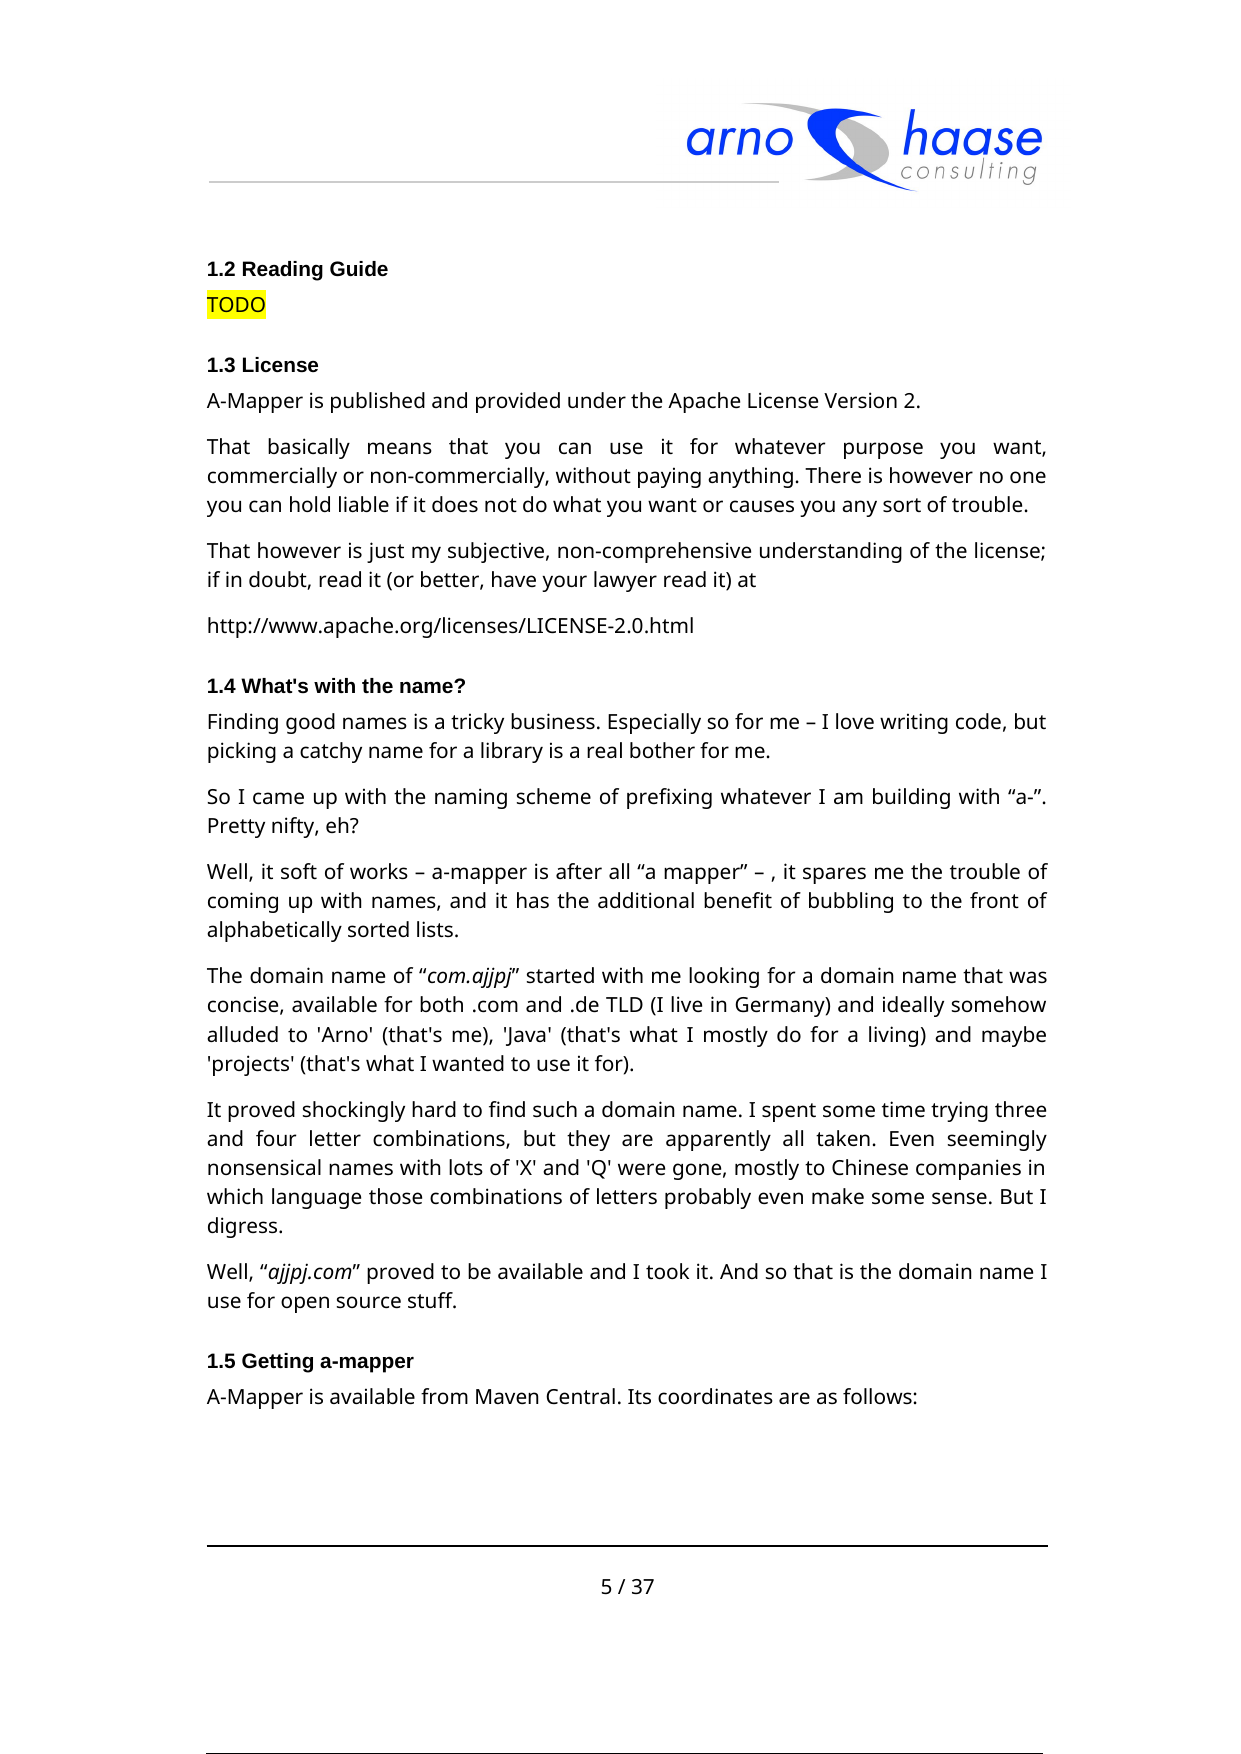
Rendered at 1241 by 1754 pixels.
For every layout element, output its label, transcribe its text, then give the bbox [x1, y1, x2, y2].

subtitle Reading Guide [207, 252, 1048, 281]
text Finding good names is a tricky business. Especially so for me – I love writing code, but picking a catchy name for a library is a real bother for me. [207, 706, 1048, 764]
text Well, “ajjpj.com” proved to be available and I took it. And so that is the domain name I use for open source stuff. [207, 1256, 1048, 1314]
text That however is just my subjective, non-comprehensive understanding of the license; if in doubt, read it (or better, have your lawyer read it) at [207, 535, 1048, 594]
subtitle License [207, 348, 1048, 377]
text It proved shockingly hard to find such a domain name. I spent some time trying three and four letter combinations, but they are apparently all taken. Even seemingly nonsensical names with lots of 'X' and 'Q' were gone, mostly to Chinese companies in which language those combinations of letters probably even make some sense. But I digress. [207, 1094, 1048, 1239]
text The domain name of “com.ajjpj” started with me looking for a domain name that was concise, available for both .com and .de TLD (I live in Germany) and ideally somehow alluded to 'Arno' (that's me), 'Java' (that's what I mostly do for a living) and maybe 'projects' (that's what I wanted to use it for). [207, 960, 1048, 1077]
text A-Mapper is published and provided under the Apache License Version 2. [207, 385, 1048, 414]
text So I came up with the naming scheme of prefixing whatever I am building with “a-”. Pretty nifty, eh? [207, 781, 1048, 839]
picture [656, 78, 1072, 208]
text TODO [207, 289, 1048, 319]
text A-Mapper is available from Maven Central. Its coordinates are as follows: [207, 1381, 1048, 1410]
text That basically means that you can use it for whatever purpose you want, commercially or non-commercially, without paying anything. There is however no one you can hold liable if it does not do what you want or causes you any sort of trouble. [207, 431, 1048, 519]
subtitle Getting a-mapper [207, 1344, 1048, 1373]
text http://www.apache.org/licenses/LICENSE-2.0.html [207, 610, 1048, 639]
text Well, it soft of works – a-mapper is after all “a mapper” – , it spares me the trouble of coming up with names, and it has the additional benefit of bubbling to the front of alphabetically sorted lists. [207, 856, 1048, 944]
subtitle What's with the name? [207, 669, 1048, 698]
